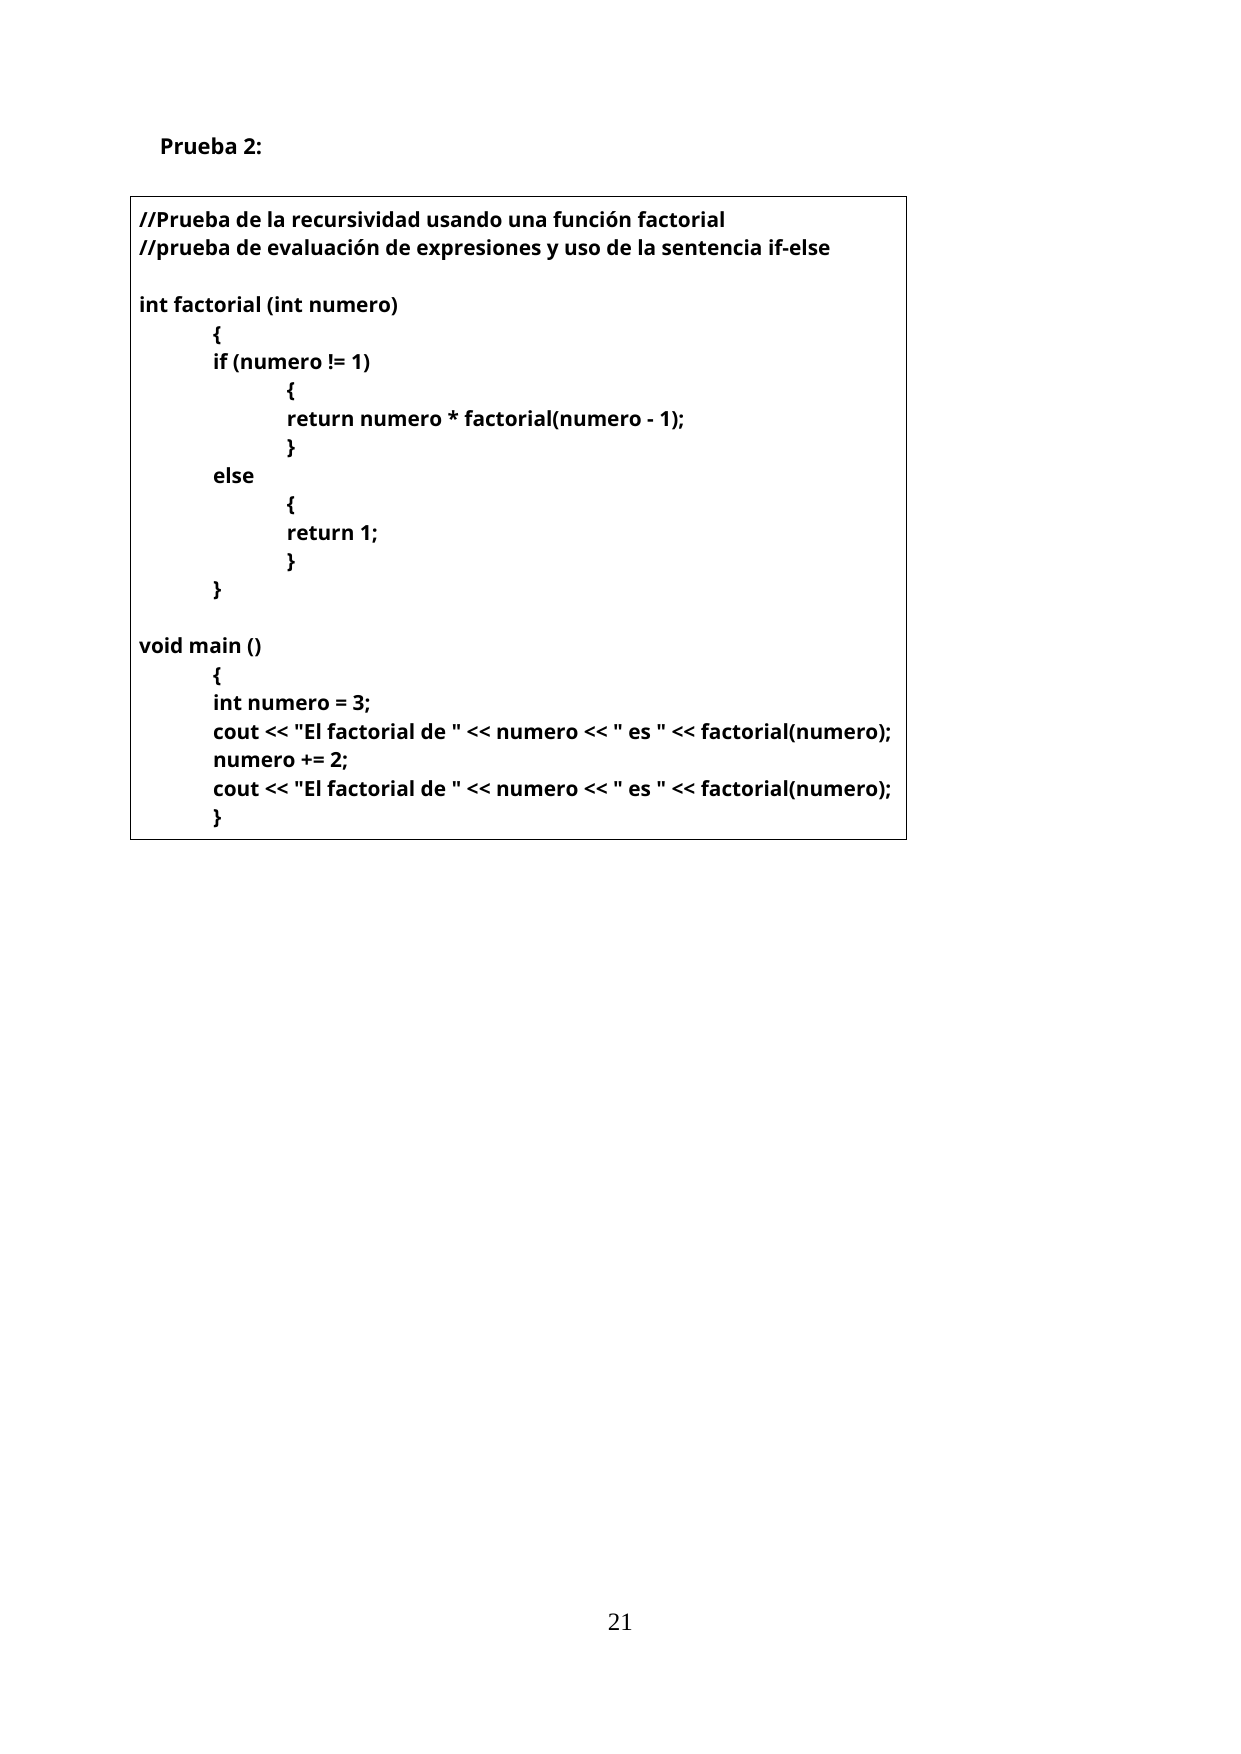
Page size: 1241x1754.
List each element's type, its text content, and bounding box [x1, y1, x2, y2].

text void main () [139, 631, 897, 660]
text { [139, 660, 897, 688]
text cout << "El factorial de " << numero << " es " << factorial(numero); [139, 717, 897, 745]
text } [139, 432, 897, 461]
text cout << "El factorial de " << numero << " es " << factorial(numero); [139, 774, 897, 802]
text return numero * factorial(numero - 1); [139, 404, 897, 432]
text { [139, 489, 897, 518]
text { [139, 319, 897, 347]
text } [139, 802, 897, 831]
text else [139, 461, 897, 489]
text //Prueba de la recursividad usando una función factorial [139, 205, 897, 233]
text } [139, 574, 897, 603]
text int numero = 3; [139, 688, 897, 717]
text numero += 2; [139, 745, 897, 774]
subtitle Prueba 2: [159, 131, 1122, 161]
text //prueba de evaluación de expresiones y uso de la sentencia if-else [139, 233, 897, 262]
text { [139, 376, 897, 404]
text int factorial (int numero) [139, 290, 897, 319]
text } [139, 546, 897, 574]
text return 1; [139, 518, 897, 546]
text if (numero != 1) [139, 347, 897, 376]
